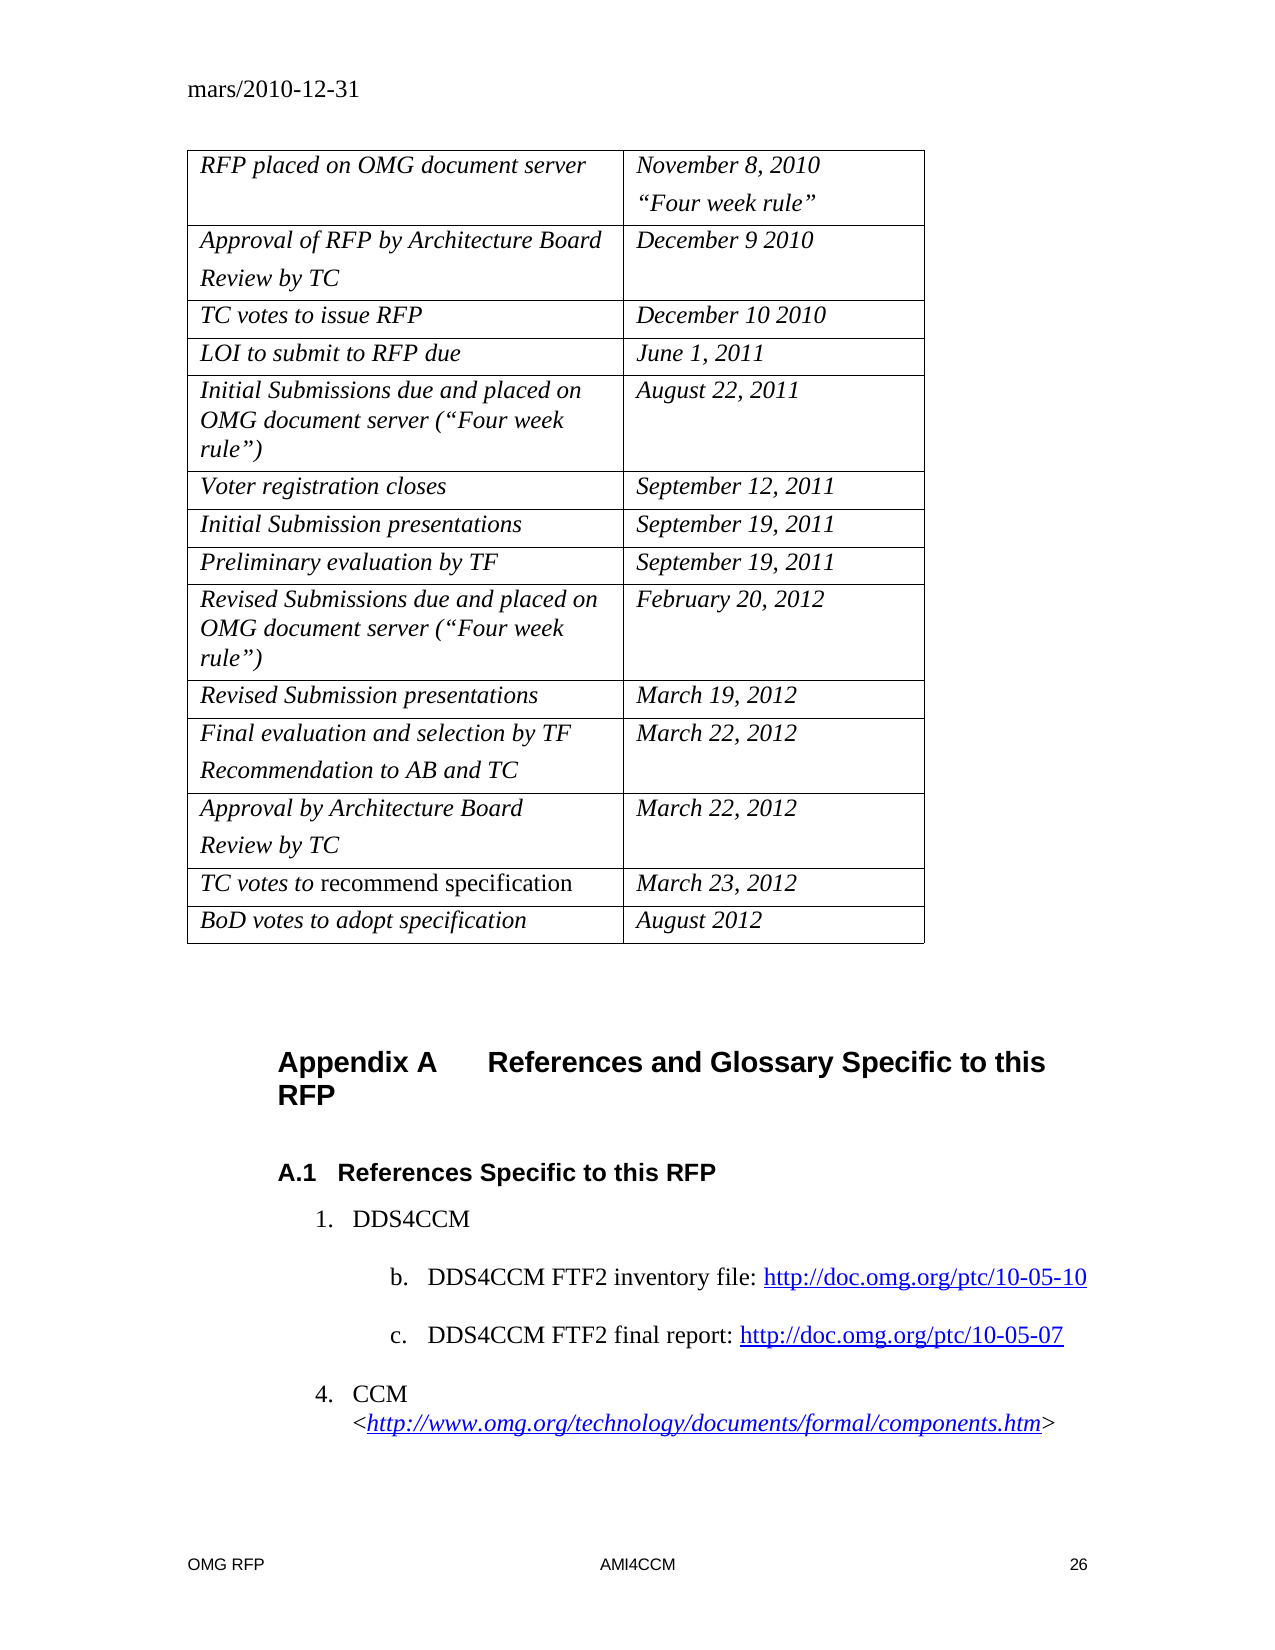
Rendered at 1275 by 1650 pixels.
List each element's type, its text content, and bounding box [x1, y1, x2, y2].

table_cell August 2012 [624, 907, 924, 943]
table_cell November 8, 2010 “Four week rule” [624, 151, 924, 225]
table_cell September 19, 2011 [624, 548, 924, 584]
table_cell Voter registration closes [188, 472, 623, 509]
table_cell Preliminary evaluation by TF [188, 548, 623, 584]
table_cell December 10 2010 [624, 301, 924, 338]
table_cell Initial Submission presentations [188, 510, 623, 547]
table_cell BoD votes to adopt specification [188, 907, 623, 943]
subtitle Appendix A References and Glossary Specific to this RFP [187, 1045, 1087, 1112]
list DDS4CCM FTF2 inventory file: http://doc.omg.org/ptc/10-05-10 [390, 1262, 1087, 1291]
table_cell Approval by Architecture Board Review by TC [188, 794, 623, 868]
table_cell Final evaluation and selection by TF Recommendation to AB and TC [188, 719, 623, 793]
table_cell September 19, 2011 [624, 510, 924, 547]
table_cell LOI to submit to RFP due [188, 339, 623, 375]
table_cell March 23, 2012 [624, 869, 924, 906]
table_cell December 9 2010 [624, 226, 924, 300]
table_cell RFP placed on OMG document server [188, 151, 623, 225]
subtitle A.1 References Specific to this RFP [187, 1158, 1087, 1187]
table_cell September 12, 2011 [624, 472, 924, 509]
table_cell Approval of RFP by Architecture Board Review by TC [188, 226, 623, 300]
table_cell June 1, 2011 [624, 339, 924, 375]
table_cell March 22, 2012 [624, 794, 924, 868]
table_cell TC votes to issue RFP [188, 301, 623, 338]
table_cell March 22, 2012 [624, 719, 924, 793]
table_cell Revised Submission presentations [188, 681, 623, 718]
table_cell Revised Submissions due and placed on OMG document server (“Four week rule”) [188, 585, 623, 680]
table_cell TC votes to recommend specification [188, 869, 623, 906]
list DDS4CCM FTF2 final report: http://doc.omg.org/ptc/10-05-07 [390, 1320, 1087, 1349]
table_cell Initial Submissions due and placed on OMG document server (“Four week rule”) [188, 376, 623, 471]
list DDS4CCM [315, 1204, 1087, 1233]
table_cell March 19, 2012 [624, 681, 924, 718]
table_cell August 22, 2011 [624, 376, 924, 471]
list CCM <http://www.omg.org/technology/documents/formal/components.htm> [315, 1379, 1087, 1437]
table_cell February 20, 2012 [624, 585, 924, 680]
